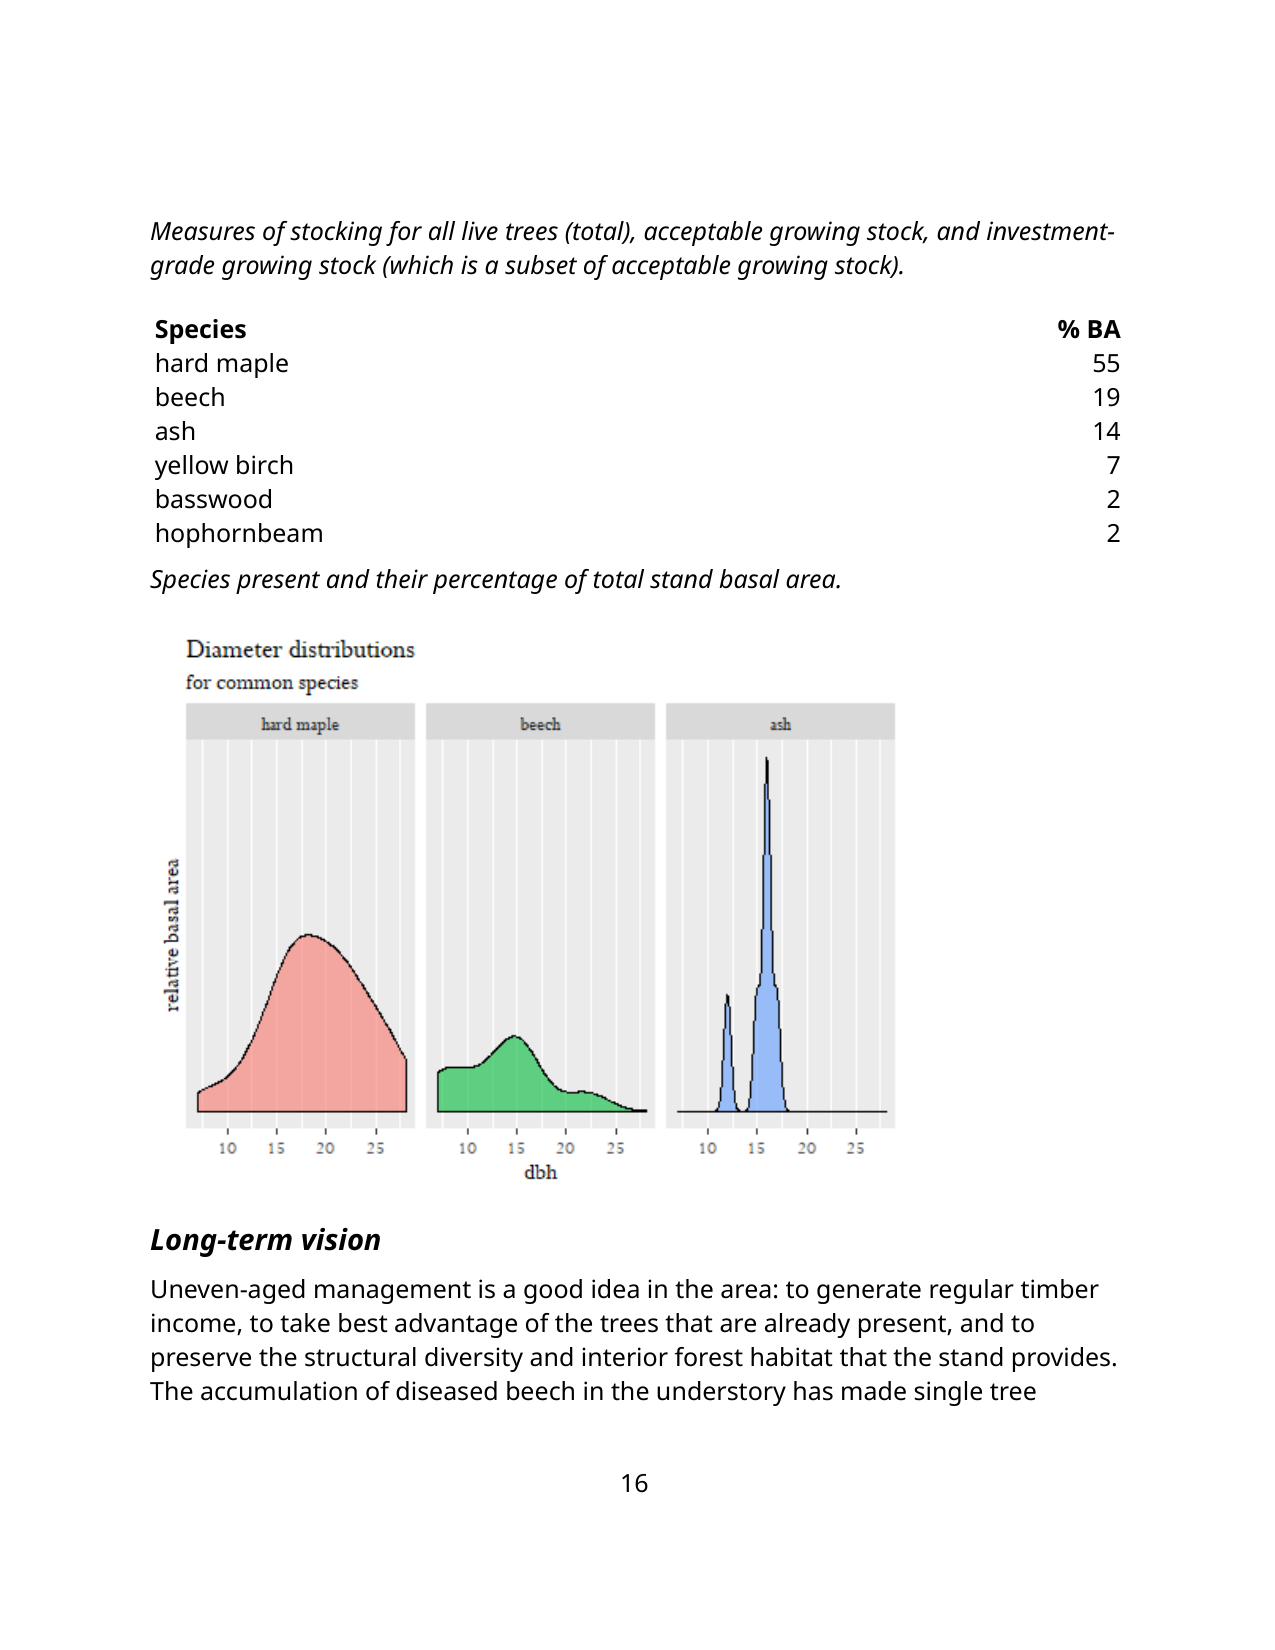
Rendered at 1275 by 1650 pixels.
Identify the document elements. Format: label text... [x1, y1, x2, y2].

picture [150, 626, 908, 1195]
text Species present and their percentage of total stand basal area. [150, 562, 1125, 596]
table_cell yellow birch [150, 448, 637, 482]
table_cell ash [150, 414, 637, 448]
table_cell 14 [638, 414, 1125, 448]
table_cell 7 [638, 448, 1125, 482]
table_cell hard maple [150, 346, 637, 380]
table_cell 19 [638, 380, 1125, 414]
text Measures of stocking for all live trees (total), acceptable growing stock, and investment-grade growing stock (which is a subset of acceptable growing stock). [150, 213, 1125, 282]
text Uneven-aged management is a good idea in the area: to generate regular timber income, to take best advantage of the trees that are already present, and to preserve the structural diversity and interior forest habitat that the stand provides. The accumulation of diseased beech in the understory has made single tree [150, 1272, 1125, 1408]
table_cell beech [150, 380, 637, 414]
table_cell 55 [638, 346, 1125, 380]
subtitle Long-term vision [150, 1219, 1125, 1259]
table_cell 2 [638, 482, 1125, 516]
table_header % BA [638, 312, 1125, 346]
table_cell hophornbeam [150, 516, 637, 550]
table_cell 2 [638, 516, 1125, 550]
table_header Species [150, 312, 637, 346]
table_cell basswood [150, 482, 637, 516]
